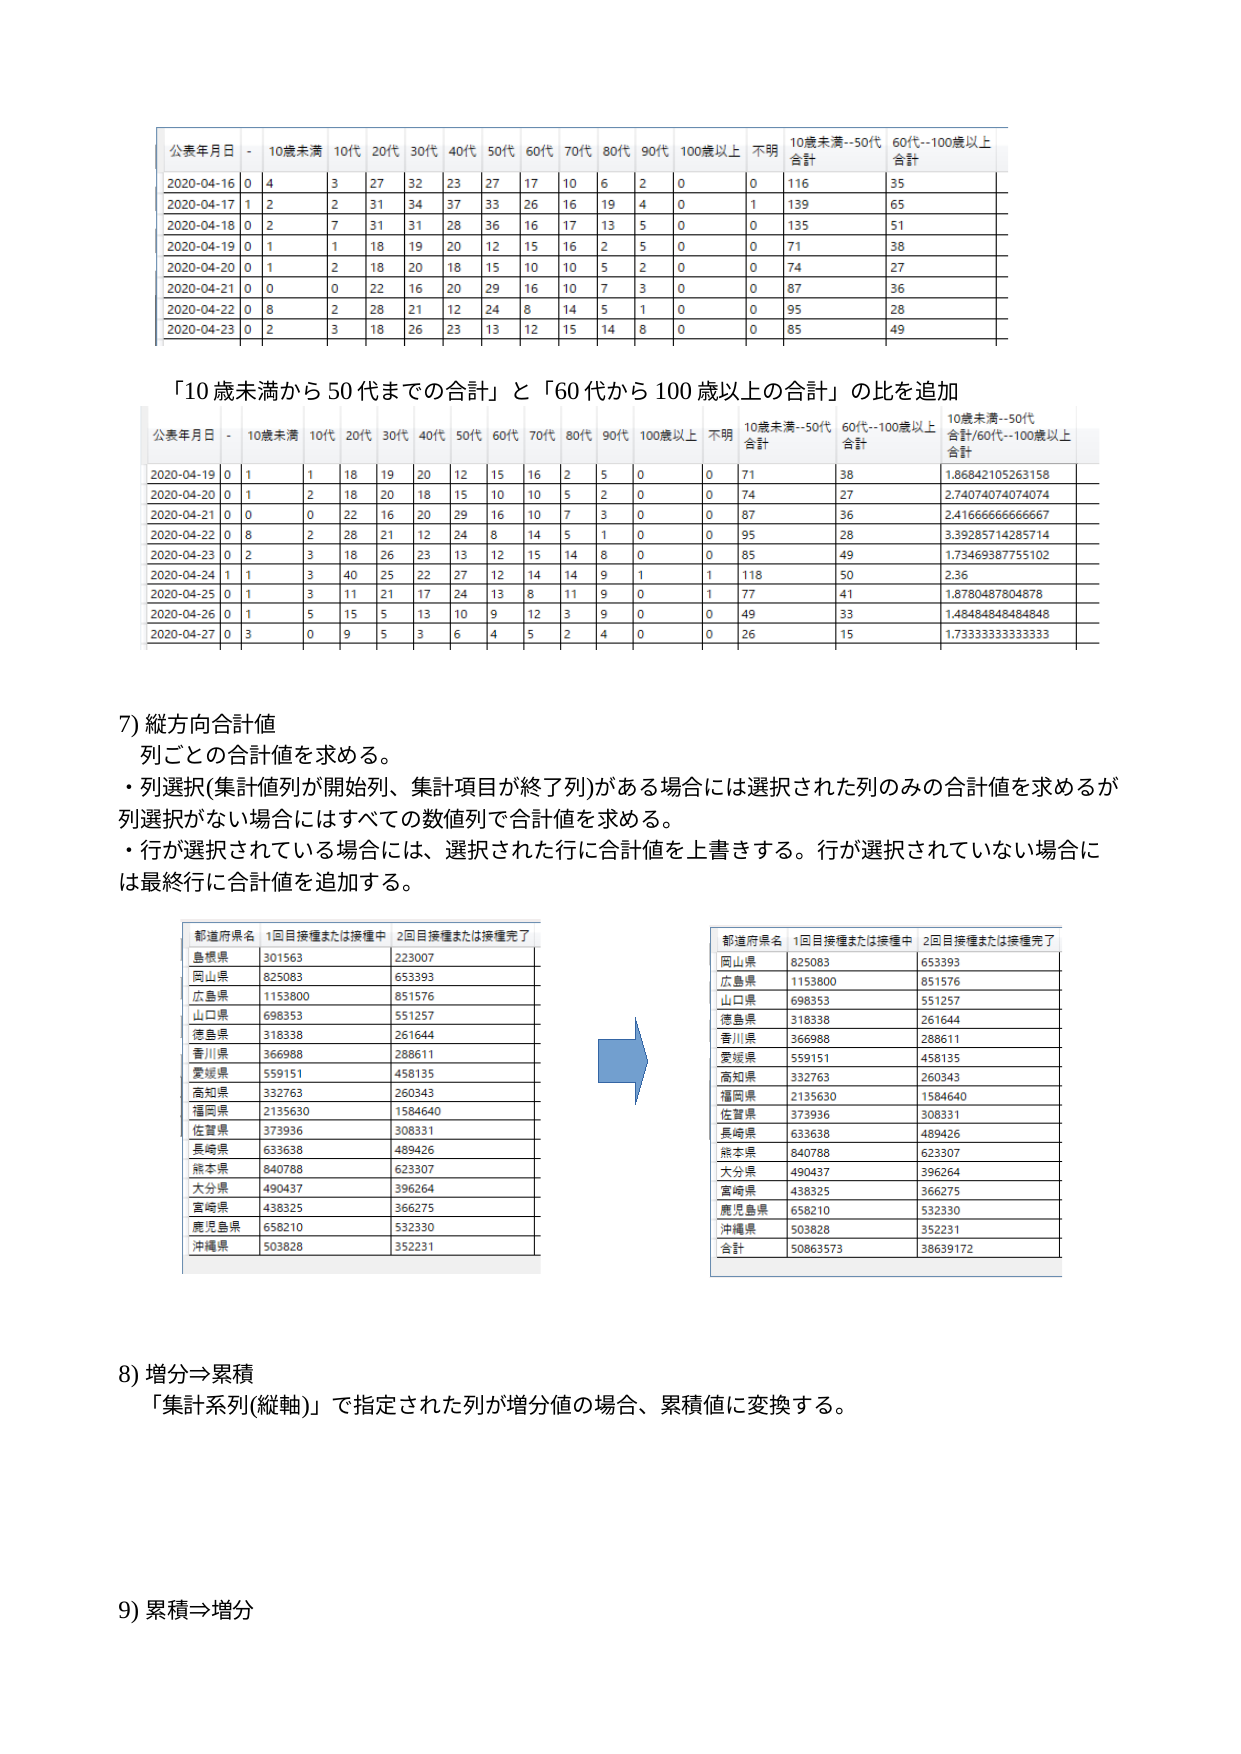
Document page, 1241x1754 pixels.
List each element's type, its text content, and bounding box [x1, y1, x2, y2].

text 「10歳未満から50代までの合計」と「60代から100歳以上の合計」の比を追加 [118, 374, 1122, 406]
text ・列選択(集計値列が開始列、集計項目が終了列)がある場合には選択された列のみの合計値を求めるが列選択がない場合にはすべての数値列で合計値を求める。 [118, 770, 1122, 833]
text ・行が選択されている場合には、選択された行に合計値を上書きする。行が選択されていない場合には最終行に合計値を追加する。 [118, 833, 1122, 897]
text 8) 増分⇒累積 [118, 1357, 1122, 1388]
picture [709, 925, 1063, 1278]
text 「集計系列(縦軸)」で指定された列が増分値の場合、累積値に変換する。 [118, 1388, 1122, 1420]
picture [140, 406, 1100, 650]
text 9) 累積⇒増分 [118, 1593, 1122, 1624]
text 7) 縦方向合計値 [118, 707, 1122, 738]
picture [155, 127, 1009, 346]
text 列ごとの合計値を求める。 [118, 738, 1122, 770]
picture [180, 919, 541, 1274]
